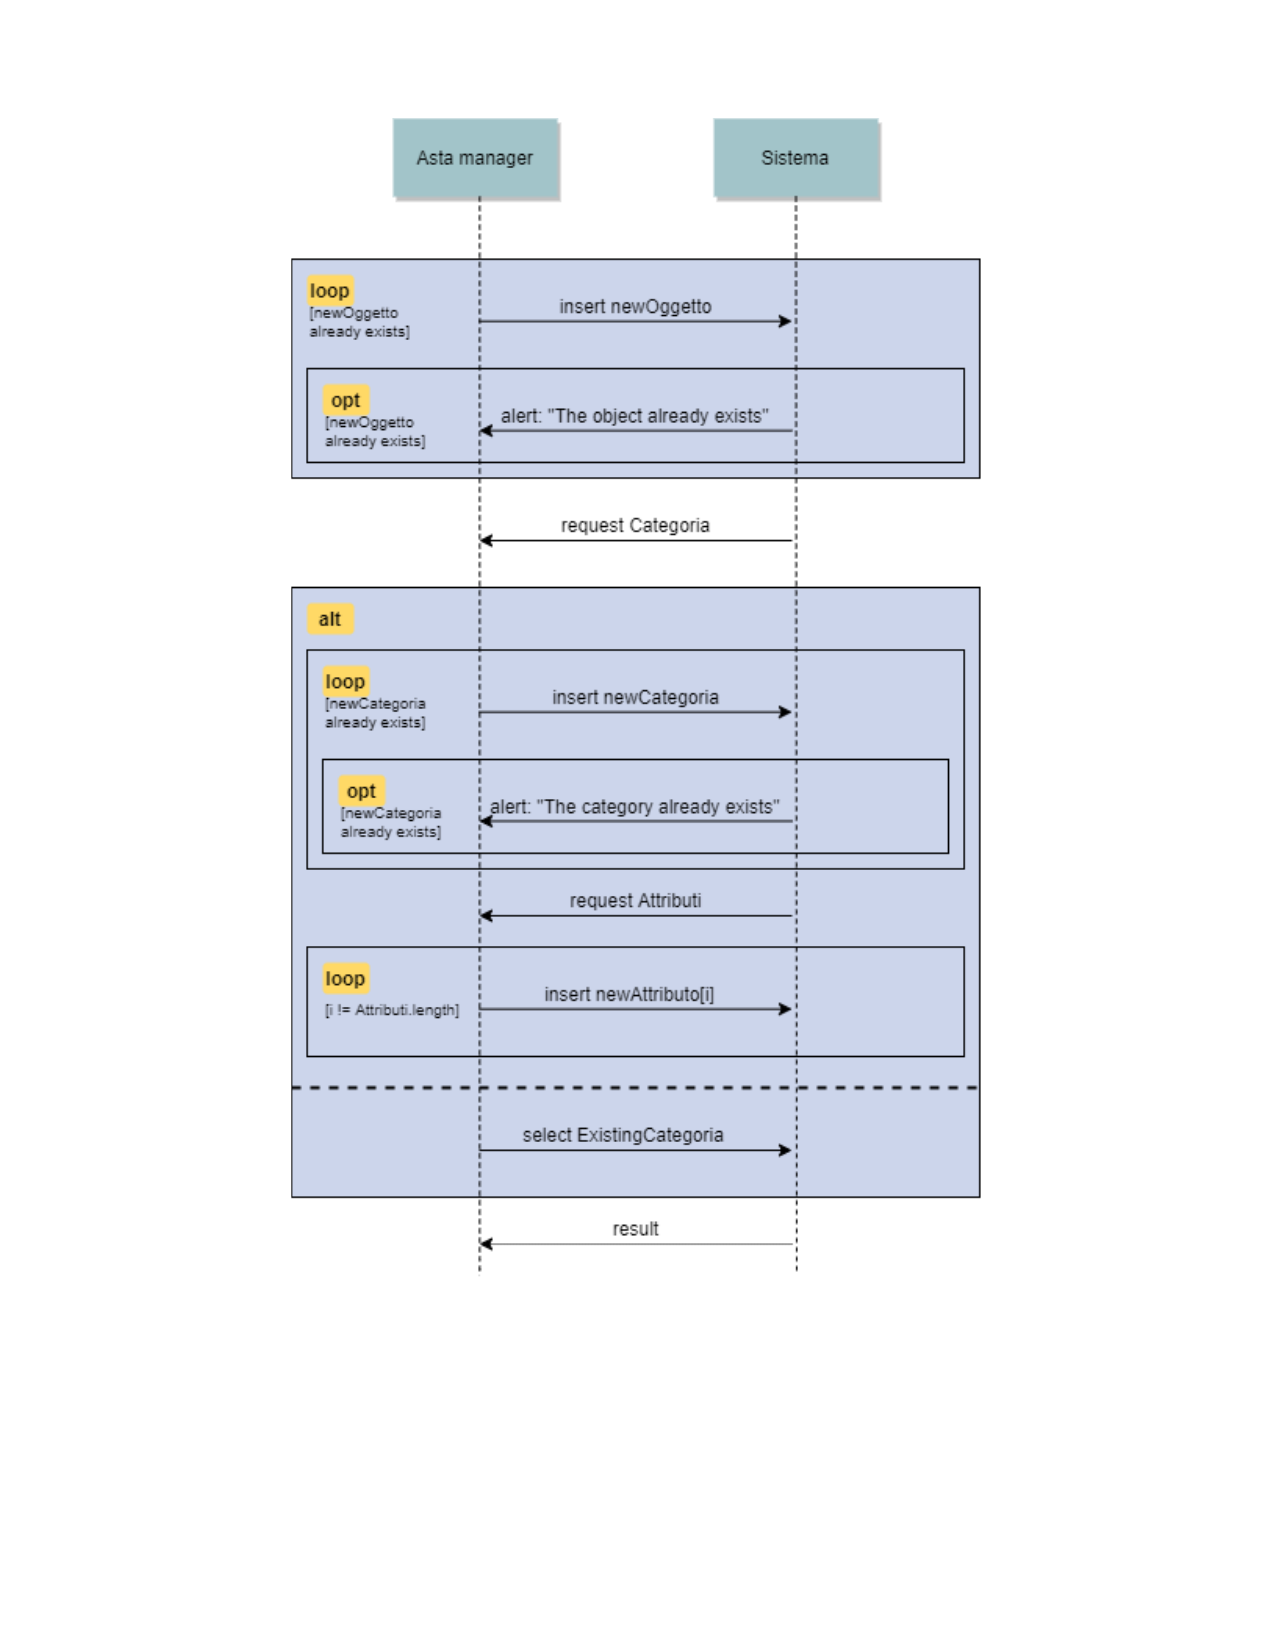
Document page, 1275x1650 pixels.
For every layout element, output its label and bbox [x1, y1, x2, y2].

picture [291, 118, 984, 1278]
